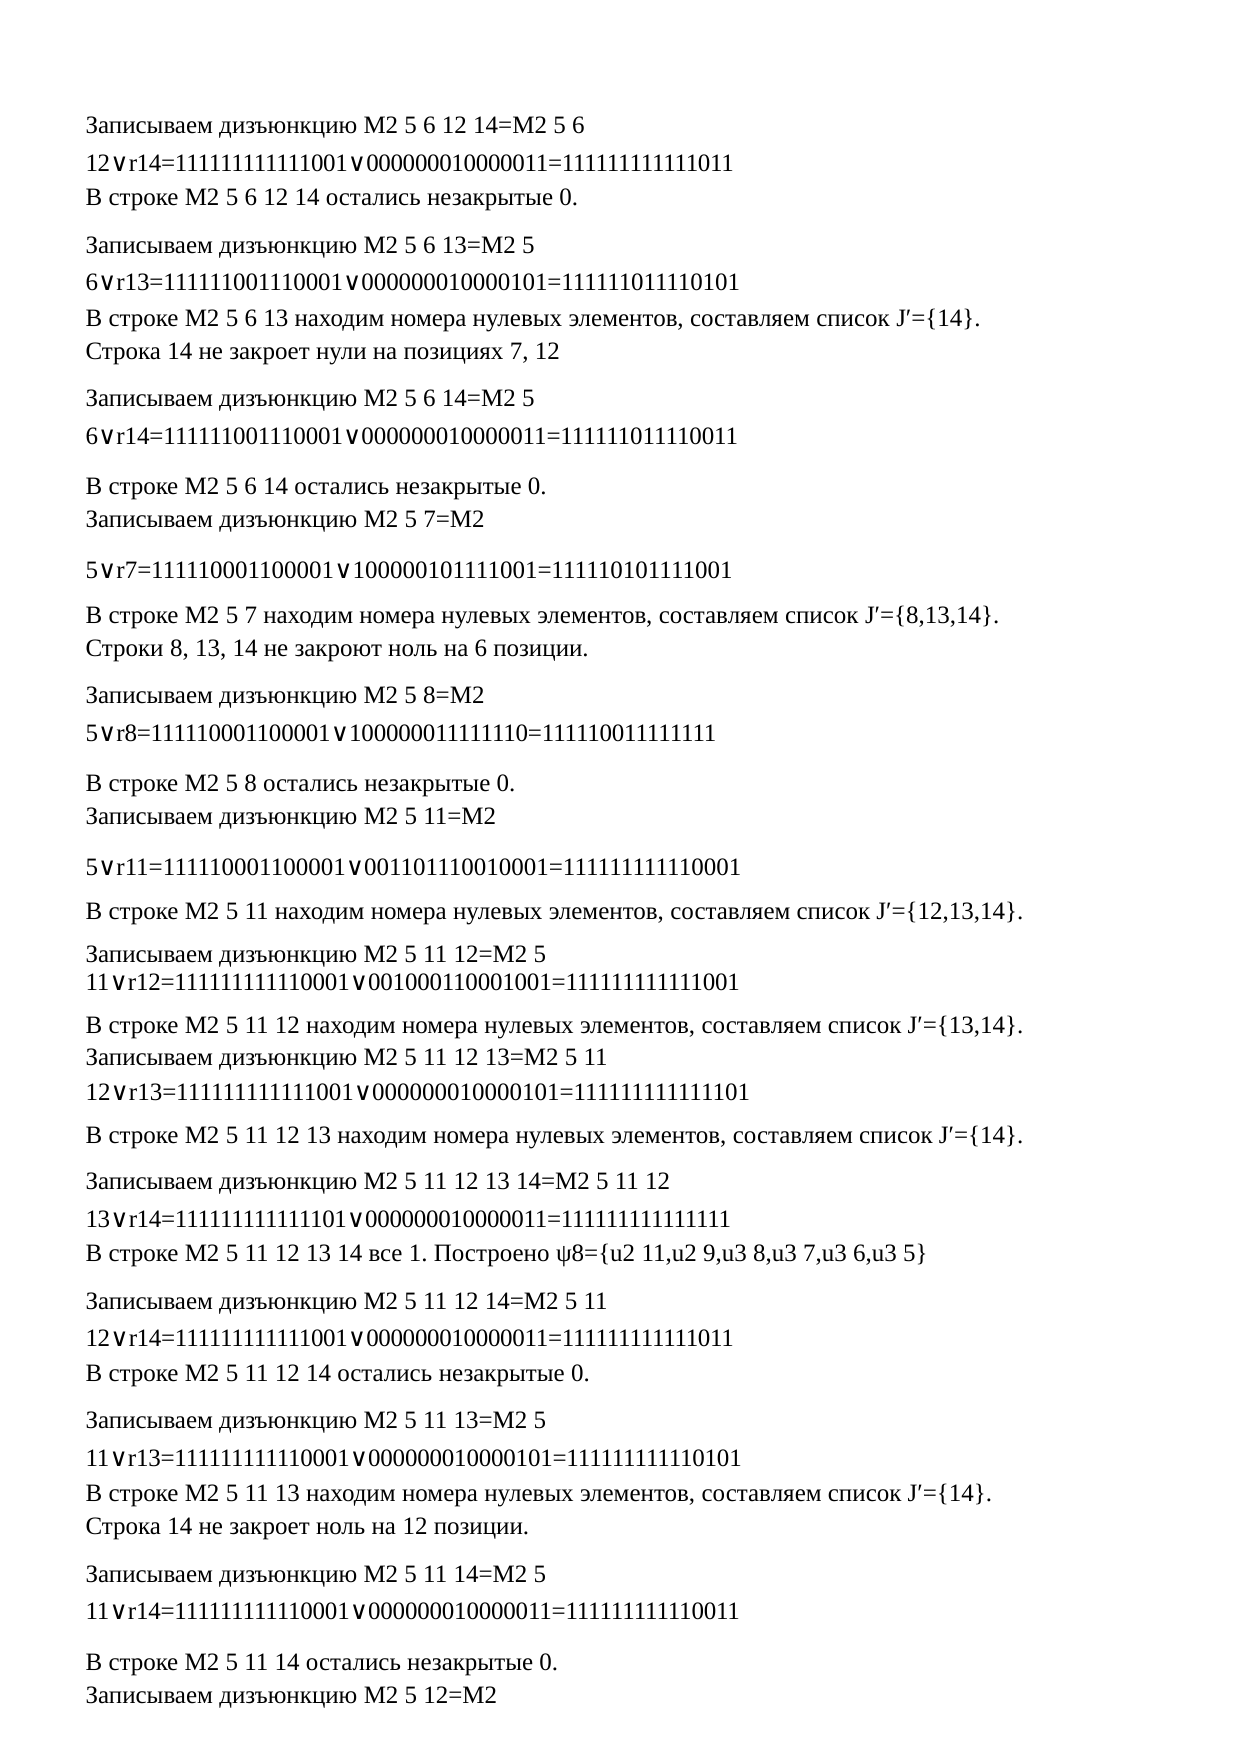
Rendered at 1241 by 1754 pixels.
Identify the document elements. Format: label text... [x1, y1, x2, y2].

text Записываем дизъюнкцию M2 5 11 12 14=M2 5 11 12∨r14=111111111111001∨000000010000011=111111111111011 [85, 1286, 1134, 1354]
text В строке M2 5 8 остались незакрытые 0. Записываем дизъюнкцию M2 5 11=M2 [85, 768, 549, 830]
text Записываем дизъюнкцию M2 5 6 12 14=M2 5 6 12∨r14=111111111111001∨000000010000011=111111111111011 [85, 110, 1134, 178]
text В строке M2 5 6 14 остались незакрытые 0. Записываем дизъюнкцию M2 5 7=M2 [85, 471, 580, 533]
text В строке M2 5 6 13 находим номера нулевых элементов, составляем список J′={14}. Строка 14 не закроет нули на позициях 7, 12 [85, 303, 1058, 365]
text Записываем дизъюнкцию M2 5 11 12 13 14=M2 5 11 12 13∨r14=111111111111101∨000000010000011=111111111111111 [85, 1166, 1134, 1234]
text 5∨r7=111110001100001∨100000101111001=111110101111001 [85, 552, 1134, 585]
text В строке M2 5 11 12 14 остались незакрытые 0. [85, 1359, 1134, 1387]
text Записываем дизъюнкцию M2 5 6 14=M2 5 6∨r14=111111001110001∨000000010000011=111111011110011 [85, 383, 791, 451]
text В строке M2 5 11 находим номера нулевых элементов, составляем список J′={12,13,14}. [85, 897, 1134, 925]
text Записываем дизъюнкцию M2 5 11 12=M2 5 11∨r12=111111111110001∨001000110001001=111111111111001 [85, 940, 1134, 996]
text В строке M2 5 7 находим номера нулевых элементов, составляем список J′={8,13,14}. Строки 8, 13, 14 не закроют ноль на 6 позиции. [85, 600, 1058, 662]
text 5∨r11=111110001100001∨001101110010001=111111111110001 [85, 849, 1134, 882]
text В строке M2 5 6 12 14 остались незакрытые 0. [85, 183, 1134, 211]
text В строке M2 5 11 12 13 14 все 1. Построено ψ8={u2 11,u2 9,u3 8,u3 7,u3 6,u3 5} [85, 1239, 1134, 1267]
text Записываем дизъюнкцию M2 5 6 13=M2 5 6∨r13=111111001110001∨000000010000101=111111011110101 [85, 230, 1134, 298]
text В строке M2 5 11 14 остались незакрытые 0. Записываем дизъюнкцию M2 5 12=M2 [85, 1647, 592, 1708]
text В строке M2 5 11 12 13 находим номера нулевых элементов, составляем список J′={14}. [85, 1124, 1134, 1149]
text В строке M2 5 11 13 находим номера нулевых элементов, составляем список J′={14}. Строка 14 не закроет ноль на 12 позиции. [85, 1478, 1058, 1540]
text В строке M2 5 11 12 находим номера нулевых элементов, составляем список J′={13,14}. Записываем дизъюнкцию M2 5 11 12 13=M2 5 11 12∨r13=111111111111001∨000000010000101=111111111111101 [85, 1011, 1134, 1107]
text Записываем дизъюнкцию M2 5 11 14=M2 5 11∨r14=111111111110001∨000000010000011=111111111110011 [85, 1559, 797, 1627]
text Записываем дизъюнкцию M2 5 11 13=M2 5 11∨r13=111111111110001∨000000010000101=111111111110101 [85, 1405, 1134, 1473]
text Записываем дизъюнкцию M2 5 8=M2 5∨r8=111110001100001∨100000011111110=111110011111111 [85, 681, 773, 748]
